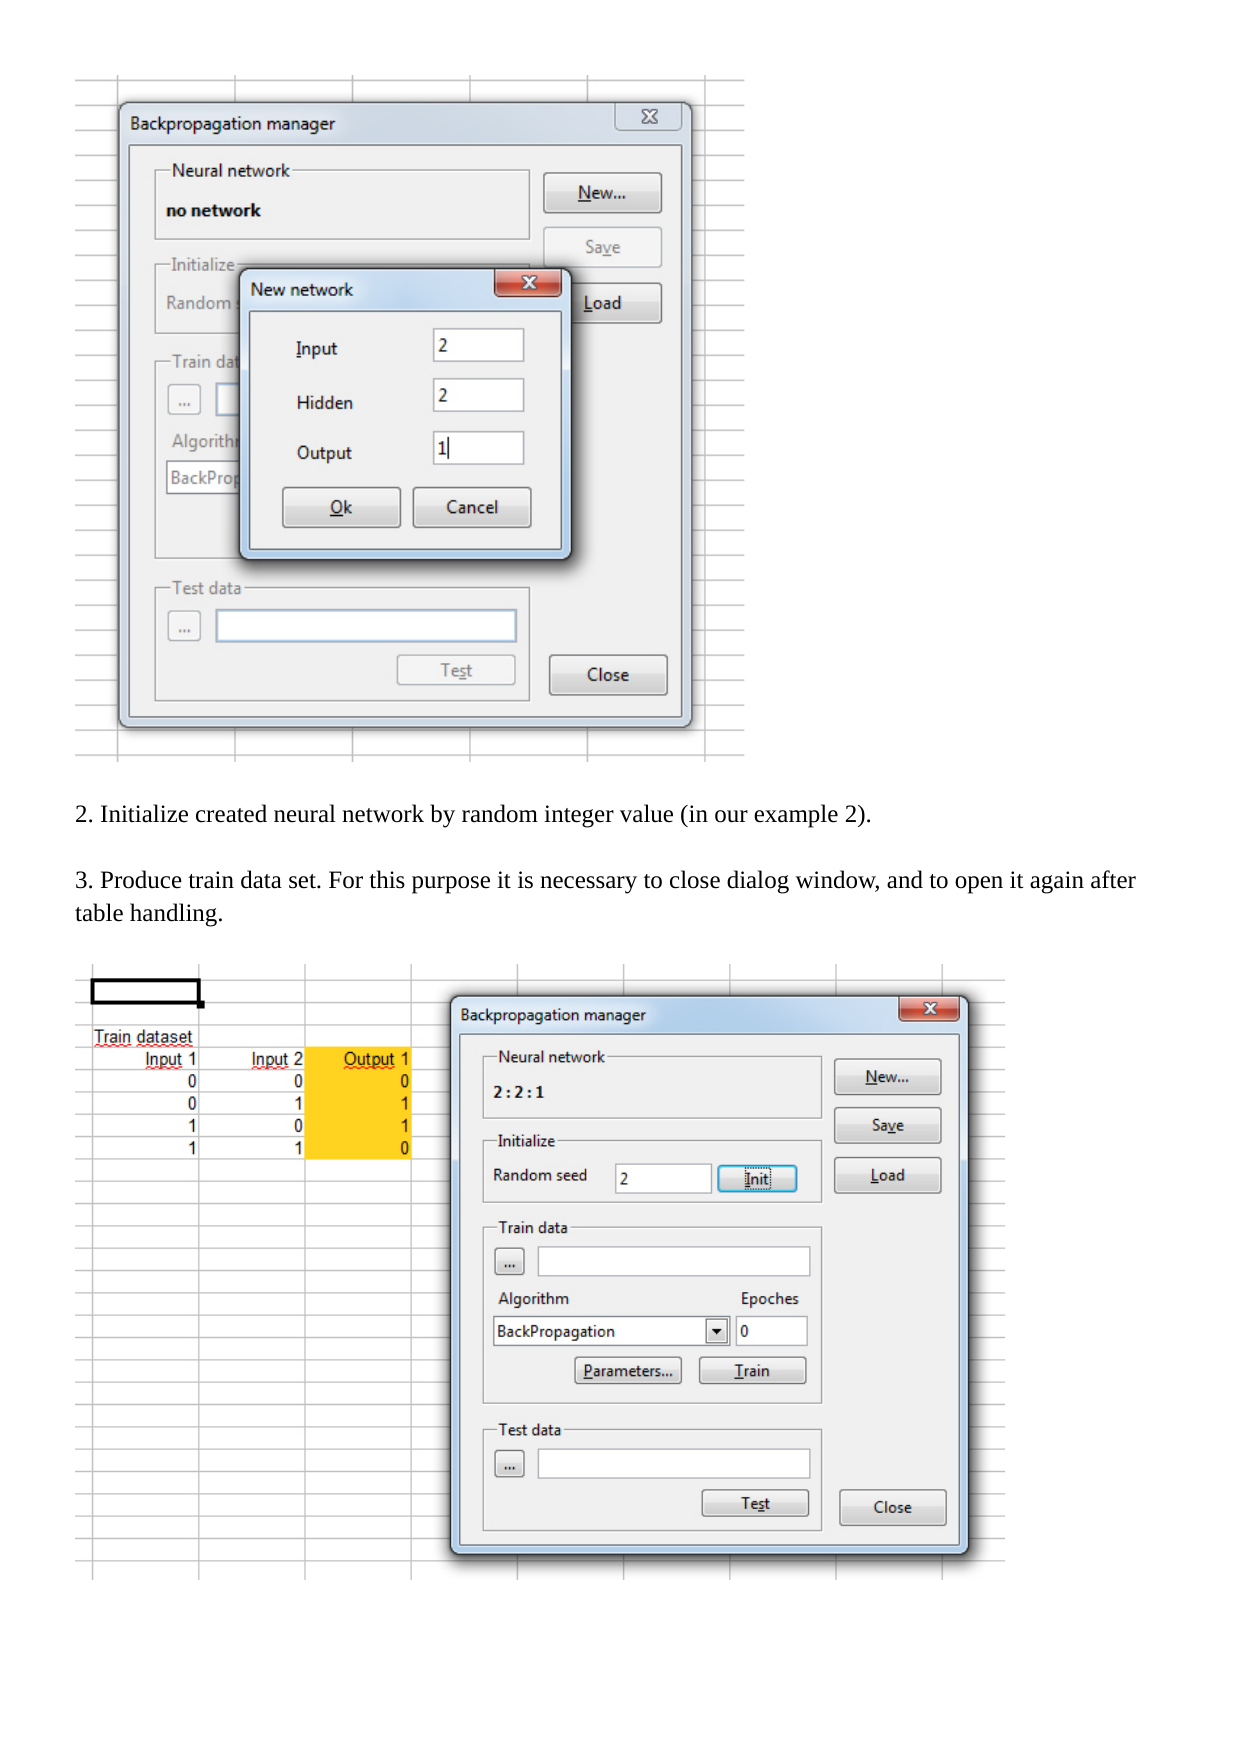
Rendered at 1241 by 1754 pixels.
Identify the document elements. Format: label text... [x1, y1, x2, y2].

picture [75, 964, 1006, 1580]
picture [75, 75, 745, 762]
text 3. Produce train data set. For this purpose it is necessary to close dialog window, and to open it again after table handling. [75, 865, 1165, 927]
text 2. Initialize created neural network by random integer value (in our example 2). [75, 799, 1165, 828]
